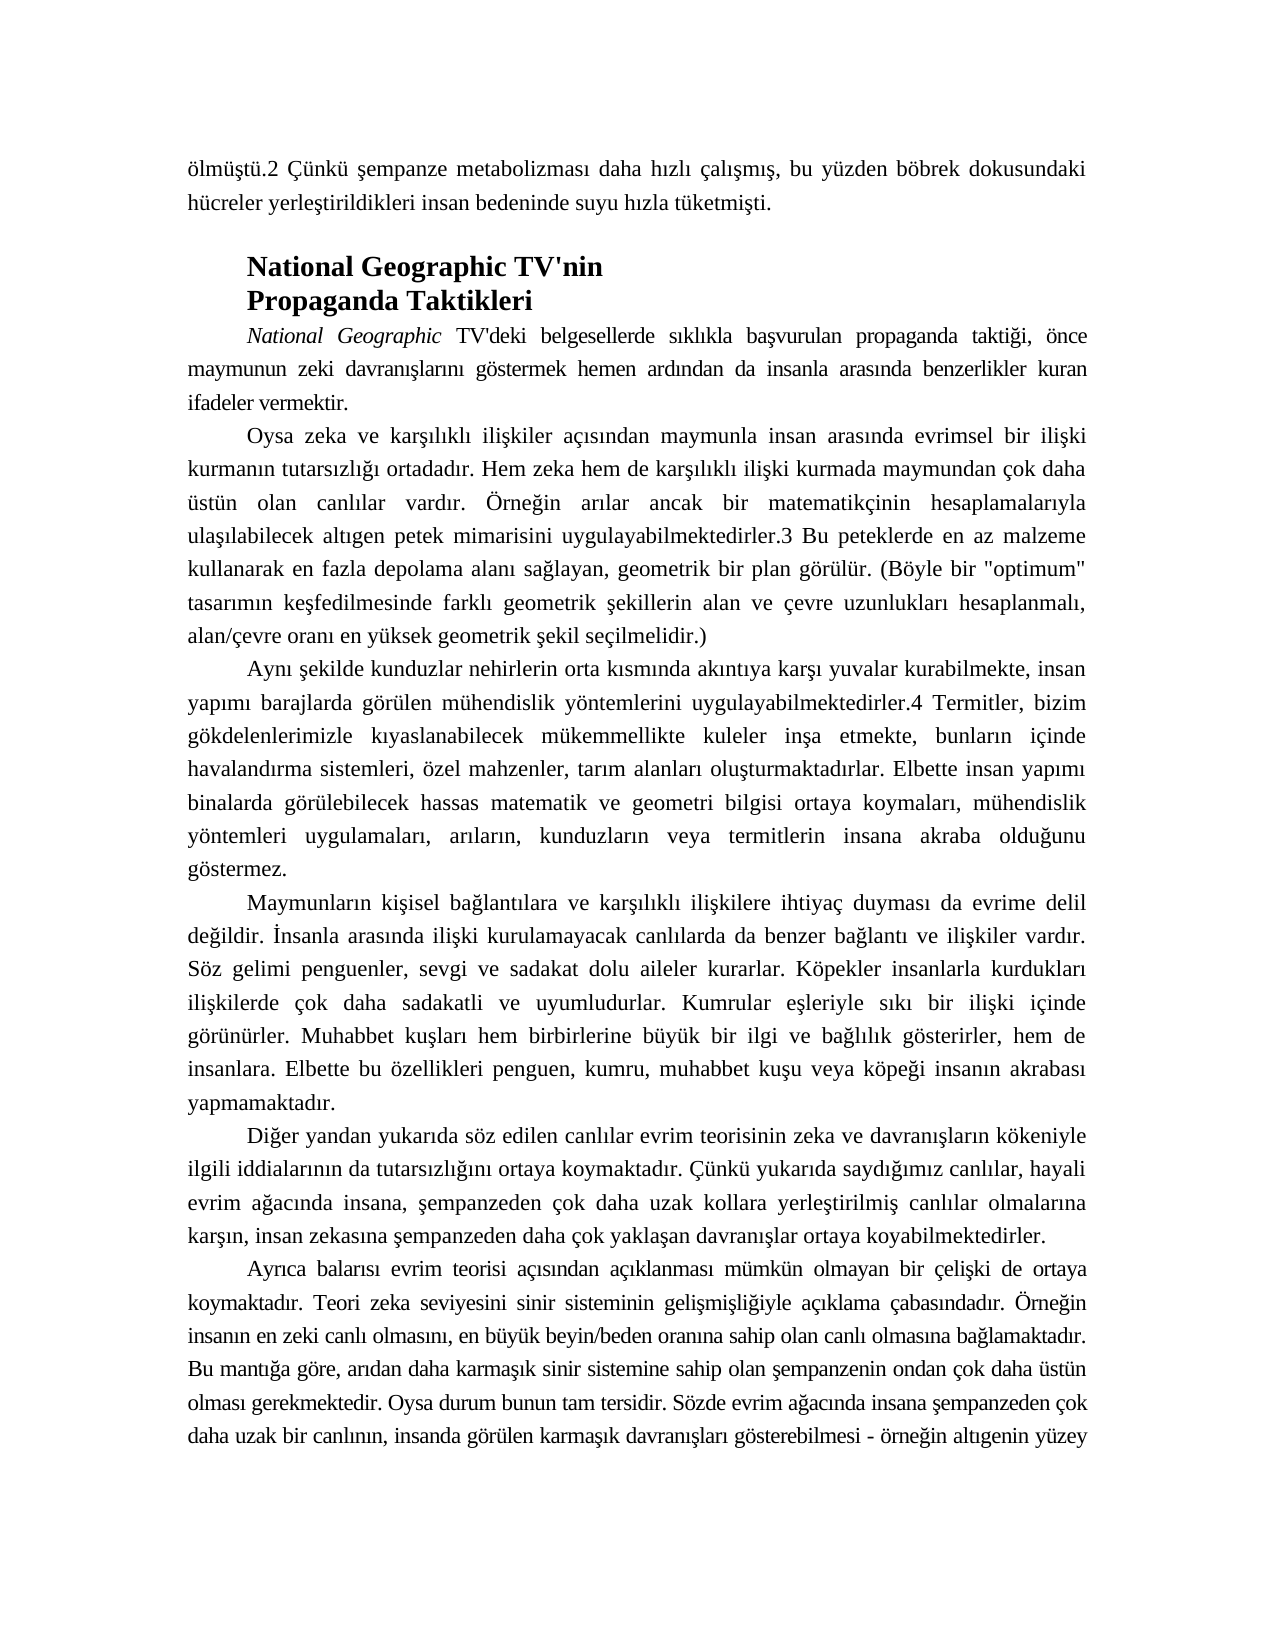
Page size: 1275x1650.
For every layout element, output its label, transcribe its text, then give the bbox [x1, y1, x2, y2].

text National Geographic TV'deki belgesellerde sıklıkla başvurulan propaganda taktiği, önce maymunun zeki davranışlarını göstermek hemen ardından da insanla arasında benzerlikler kuran ifadeler vermektir. [187, 317, 1087, 417]
text National Geographic TV'nin [187, 250, 1087, 283]
text Oysa zeka ve karşılıklı ilişkiler açısından maymunla insan arasında evrimsel bir ilişki kurmanın tutarsızlığı ortadadır. Hem zeka hem de karşılıklı ilişki kurmada maymundan çok daha üstün olan canlılar vardır. Örneğin arılar ancak bir matematikçinin hesaplamalarıyla ulaşılabilecek altıgen petek mimarisini uygulayabilmektedirler.3 Bu peteklerde en az malzeme kullanarak en fazla depolama alanı sağlayan, geometrik bir plan görülür. (Böyle bir "optimum" tasarımın keşfedilmesinde farklı geometrik şekillerin alan ve çevre uzunlukları hesaplanmalı, alan/çevre oranı en yüksek geometrik şekil seçilmelidir.) [187, 417, 1087, 650]
text Propaganda Taktikleri [187, 283, 1087, 317]
text ölmüştü.2 Çünkü şempanze metabolizması daha hızlı çalışmış, bu yüzden böbrek dokusundaki hücreler yerleştirildikleri insan bedeninde suyu hızla tüketmişti. [187, 150, 1087, 217]
text Ayrıca balarısı evrim teorisi açısından açıklanması mümkün olmayan bir çelişki de ortaya koymaktadır. Teori zeka seviyesini sinir sisteminin gelişmişliğiyle açıklama çabasındadır. Örneğin insanın en zeki canlı olmasını, en büyük beyin/beden oranına sahip olan canlı olmasına bağlamaktadır. Bu mantığa göre, arıdan daha karmaşık sinir sistemine sahip olan şempanzenin ondan çok daha üstün olması gerekmektedir. Oysa durum bunun tam tersidir. Sözde evrim ağacında insana şempanzeden çok daha uzak bir canlının, insanda görülen karmaşık davranışları gösterebilmesi - örneğin altıgenin yüzey [187, 1250, 1087, 1450]
text Aynı şekilde kunduzlar nehirlerin orta kısmında akıntıya karşı yuvalar kurabilmekte, insan yapımı barajlarda görülen mühendislik yöntemlerini uygulayabilmektedirler.4 Termitler, bizim gökdelenlerimizle kıyaslanabilecek mükemmellikte kuleler inşa etmekte, bunların içinde havalandırma sistemleri, özel mahzenler, tarım alanları oluşturmaktadırlar. Elbette insan yapımı binalarda görülebilecek hassas matematik ve geometri bilgisi ortaya koymaları, mühendislik yöntemleri uygulamaları, arıların, kunduzların veya termitlerin insana akraba olduğunu göstermez. [187, 650, 1087, 883]
text Diğer yandan yukarıda söz edilen canlılar evrim teorisinin zeka ve davranışların kökeniyle ilgili iddialarının da tutarsızlığını ortaya koymaktadır. Çünkü yukarıda saydığımız canlılar, hayali evrim ağacında insana, şempanzeden çok daha uzak kollara yerleştirilmiş canlılar olmalarına karşın, insan zekasına şempanzeden daha çok yaklaşan davranışlar ortaya koyabilmektedirler. [187, 1117, 1087, 1250]
text Maymunların kişisel bağlantılara ve karşılıklı ilişkilere ihtiyaç duyması da evrime delil değildir. İnsanla arasında ilişki kurulamayacak canlılarda da benzer bağlantı ve ilişkiler vardır. Söz gelimi penguenler, sevgi ve sadakat dolu aileler kurarlar. Köpekler insanlarla kurdukları ilişkilerde çok daha sadakatli ve uyumludurlar. Kumrular eşleriyle sıkı bir ilişki içinde görünürler. Muhabbet kuşları hem birbirlerine büyük bir ilgi ve bağlılık gösterirler, hem de insanlara. Elbette bu özellikleri penguen, kumru, muhabbet kuşu veya köpeği insanın akrabası yapmamaktadır. [187, 883, 1087, 1117]
